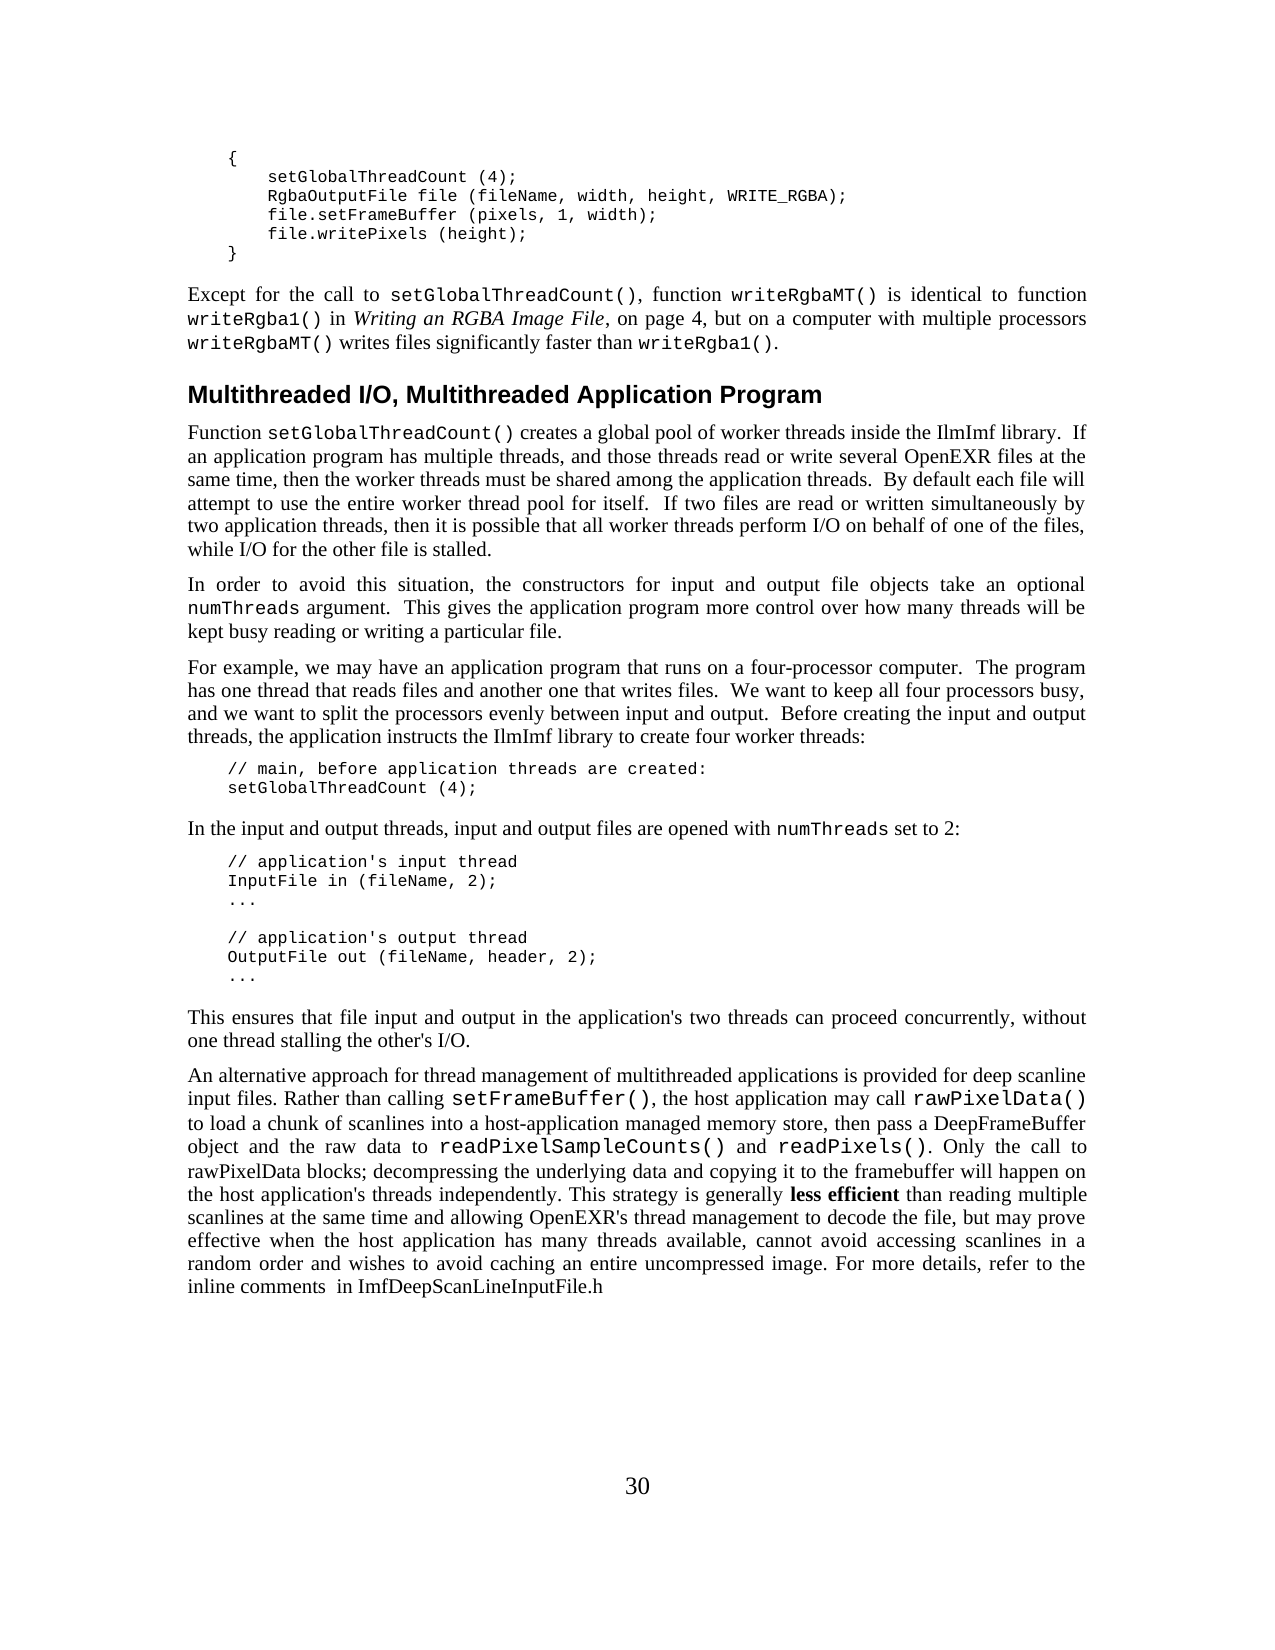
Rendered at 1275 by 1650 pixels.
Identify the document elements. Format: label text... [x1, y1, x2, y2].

text ... [187, 892, 1087, 911]
text // main, before application threads are created: [187, 760, 1087, 779]
text // application's input thread [187, 854, 1087, 873]
text OutputFile out (fileName, header, 2); [187, 949, 1087, 968]
text { [187, 150, 1087, 169]
text // application's output thread [187, 930, 1087, 949]
text ... [187, 968, 1087, 987]
text An alternative approach for thread management of multithreaded applications is provided for deep scanline input files. Rather than calling setFrameBuffer(), the host application may call rawPixelData() to load a chunk of scanlines into a host-application managed memory store, then pass a DeepFrameBuffer object and the raw data to readPixelSampleCounts() and readPixels(). Only the call to rawPixelData blocks; decompressing the underlying data and copying it to the framebuffer will happen on the host application's threads independently. This strategy is generally less efficient than reading multiple scanlines at the same time and allowing OpenEXR's thread management to decode the file, but may prove effective when the host application has many threads available, cannot avoid accessing scanlines in a random order and wishes to avoid caching an entire uncompressed image. For more details, refer to the inline comments in ImfDeepScanLineInputFile.h [187, 1064, 1087, 1298]
text In the input and output threads, input and output files are opened with numThreads set to 2: [187, 817, 1087, 841]
text file.setFrameBuffer (pixels, 1, width); [187, 207, 1087, 226]
text This ensures that file input and output in the application's two threads can proceed concurrently, without one thread stalling the other's I/O. [187, 1006, 1087, 1052]
text RgbaOutputFile file (fileName, width, height, WRITE_RGBA); [187, 188, 1087, 207]
text setGlobalThreadCount (4); [187, 169, 1087, 188]
text } [187, 245, 1087, 264]
text Function setGlobalThreadCount() creates a global pool of worker threads inside the IlmImf library. If an application program has multiple threads, and those threads read or write several OpenEXR files at the same time, then the worker threads must be shared among the application threads. By default each file will attempt to use the entire worker thread pool for itself. If two files are read or written simultaneously by two application threads, then it is possible that all worker threads perform I/O on behalf of one of the files, while I/O for the other file is stalled. [187, 421, 1087, 560]
text For example, we may have an application program that runs on a four-processor computer. The program has one thread that reads files and another one that writes files. We want to keep all four processors busy, and we want to split the processors evenly between input and output. Before creating the input and output threads, the application instructs the IlmImf library to create four worker threads: [187, 656, 1087, 748]
text In order to avoid this situation, the constructors for input and output file objects take an optional numThreads argument. This gives the application program more control over how many threads will be kept busy reading or writing a particular file. [187, 573, 1087, 643]
text InputFile in (fileName, 2); [187, 873, 1087, 892]
text setGlobalThreadCount (4); [187, 779, 1087, 798]
subtitle Multithreaded I/O, Multithreaded Application Program [187, 381, 1087, 408]
text Except for the call to setGlobalThreadCount(), function writeRgbaMT() is identical to function writeRgba1() in Writing an RGBA Image File, on page 4, but on a computer with multiple processors writeRgbaMT() writes files significantly faster than writeRgba1(). [187, 283, 1087, 356]
text file.writePixels (height); [187, 226, 1087, 245]
